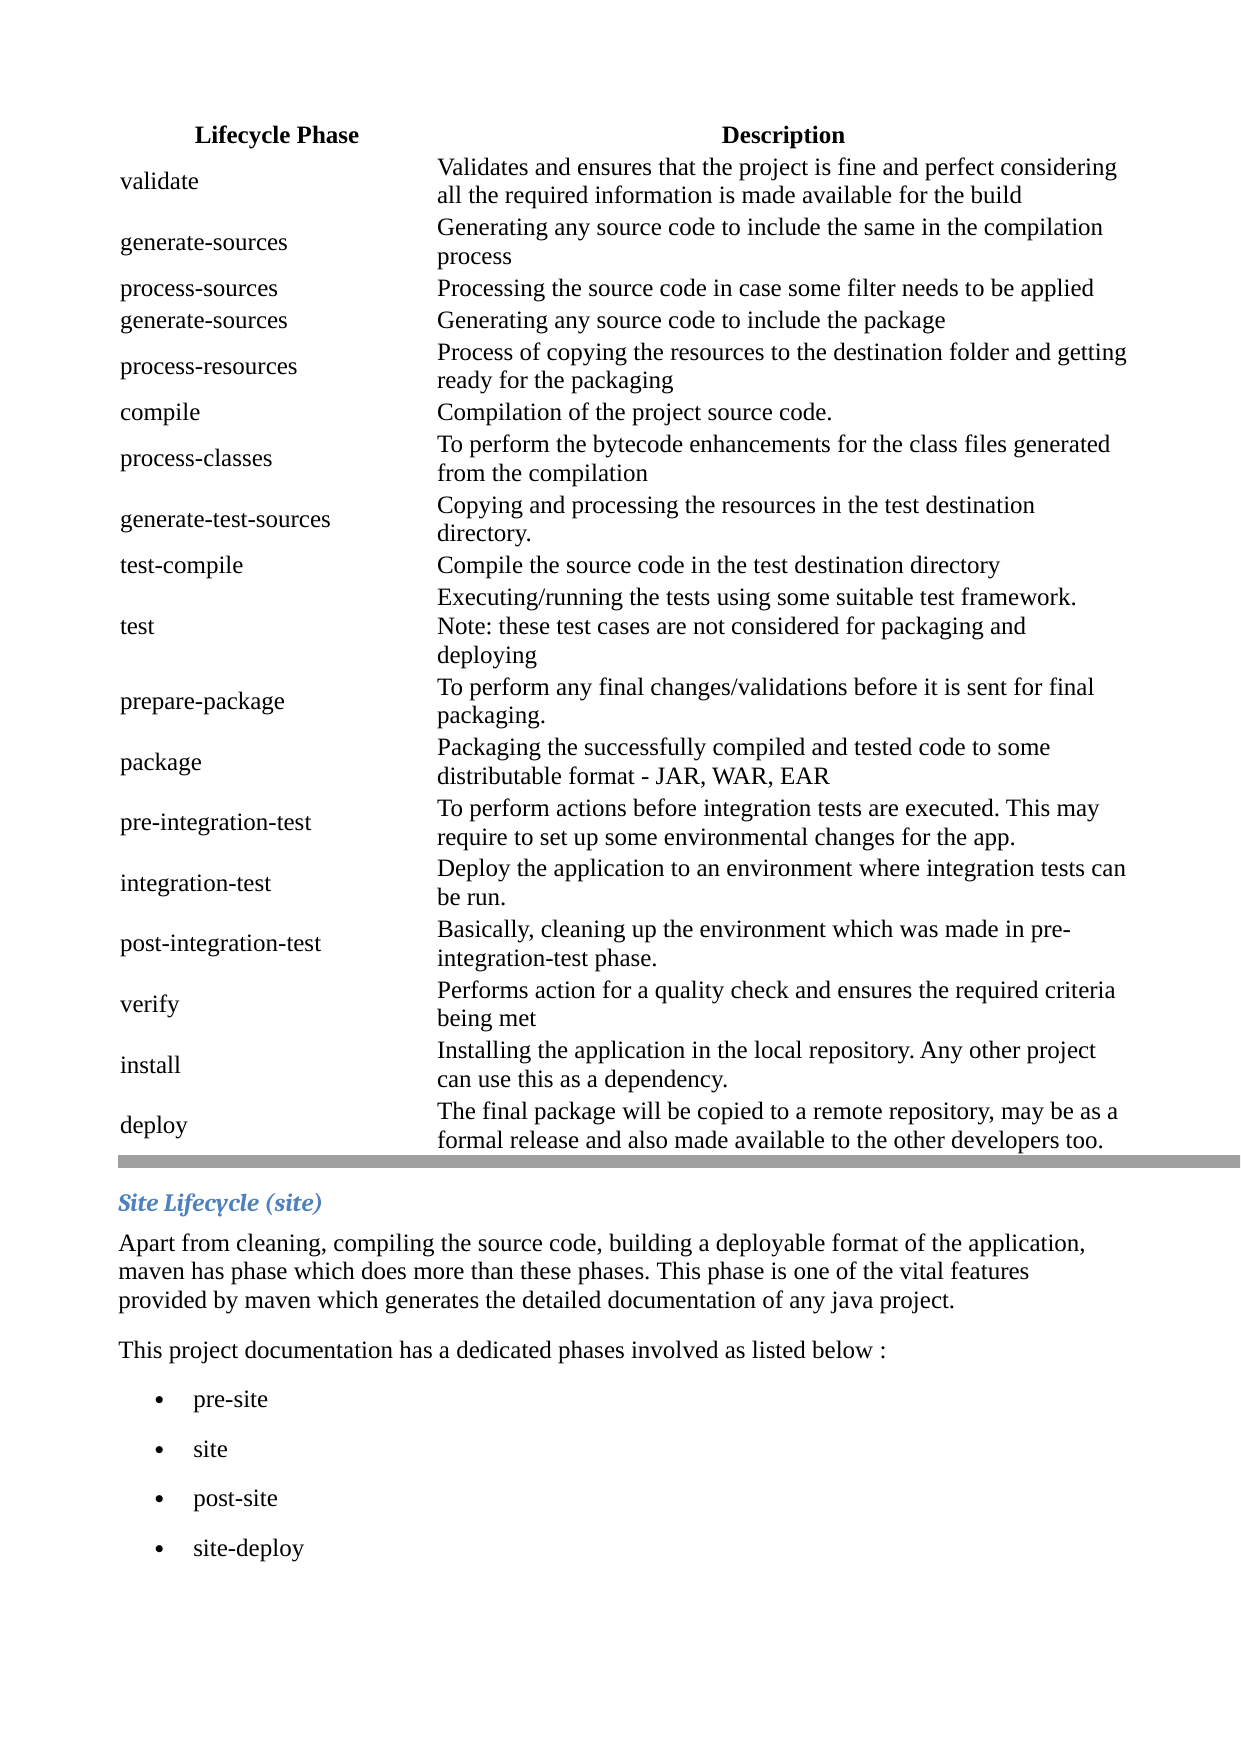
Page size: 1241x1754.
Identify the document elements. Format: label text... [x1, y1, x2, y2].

table_cell package [118, 731, 435, 791]
list pre-site [156, 1384, 1122, 1413]
table_cell validate [118, 150, 435, 211]
text Apart from cleaning, compiling the source code, building a deployable format of the application, maven has phase which does more than these phases. This phase is one of the vital features provided by maven which generates the detailed documentation of any java project. [118, 1228, 1122, 1314]
table_cell Deploy the application to an environment where integration tests can be run. [435, 852, 1131, 912]
table_cell compile [118, 396, 435, 427]
table_cell Generating any source code to include the package [435, 303, 1131, 335]
table_cell generate-sources [118, 211, 435, 271]
table_cell process-classes [118, 428, 435, 488]
table_cell Basically, cleaning up the environment which was made in pre-integration-test phase. [435, 913, 1131, 973]
table_cell To perform the bytecode enhancements for the class files generated from the compilation [435, 428, 1131, 488]
table_cell process-resources [118, 335, 435, 396]
table_cell integration-test [118, 852, 435, 912]
table_cell Performs action for a quality check and ensures the required criteria being met [435, 973, 1131, 1034]
table_cell Compilation of the project source code. [435, 396, 1131, 427]
table_cell verify [118, 973, 435, 1034]
table_cell To perform actions before integration tests are executed. This may require to set up some environmental changes for the app. [435, 791, 1131, 852]
table_cell To perform any final changes/validations before it is sent for final packaging. [435, 670, 1131, 731]
table_cell Copying and processing the resources in the test destination directory. [435, 488, 1131, 549]
table_cell Process of copying the resources to the destination folder and getting ready for the packaging [435, 335, 1131, 396]
table_cell install [118, 1034, 435, 1094]
table_cell Processing the source code in case some filter needs to be applied [435, 271, 1131, 303]
list site-deploy [156, 1533, 1122, 1562]
table_cell deploy [118, 1094, 435, 1155]
table_cell Generating any source code to include the same in the compilation process [435, 211, 1131, 271]
table_cell test-compile [118, 549, 435, 581]
list site [156, 1434, 1122, 1463]
table_cell process-sources [118, 271, 435, 303]
table_cell pre-integration-test [118, 791, 435, 852]
subtitle Site Lifecycle (site) [118, 1188, 1122, 1217]
table_cell The final package will be copied to a remote repository, may be as a formal release and also made available to the other developers too. [435, 1094, 1131, 1155]
table_header Lifecycle Phase [118, 118, 435, 150]
table_header Description [435, 118, 1131, 150]
table_cell generate-sources [118, 303, 435, 335]
table_cell prepare-package [118, 670, 435, 731]
table_cell Executing/running the tests using some suitable test framework. Note: these test cases are not considered for packaging and deploying [435, 581, 1131, 670]
table_cell Packaging the successfully compiled and tested code to some distributable format - JAR, WAR, EAR [435, 731, 1131, 791]
table_cell test [118, 581, 435, 670]
list post-site [156, 1483, 1122, 1512]
table_cell Installing the application in the local repository. Any other project can use this as a dependency. [435, 1034, 1131, 1094]
table_cell Validates and ensures that the project is fine and perfect considering all the required information is made available for the build [435, 150, 1131, 211]
text This project documentation has a dedicated phases involved as listed below : [118, 1335, 1122, 1363]
table_cell generate-test-sources [118, 488, 435, 549]
table_cell post-integration-test [118, 913, 435, 973]
table_cell Compile the source code in the test destination directory [435, 549, 1131, 581]
